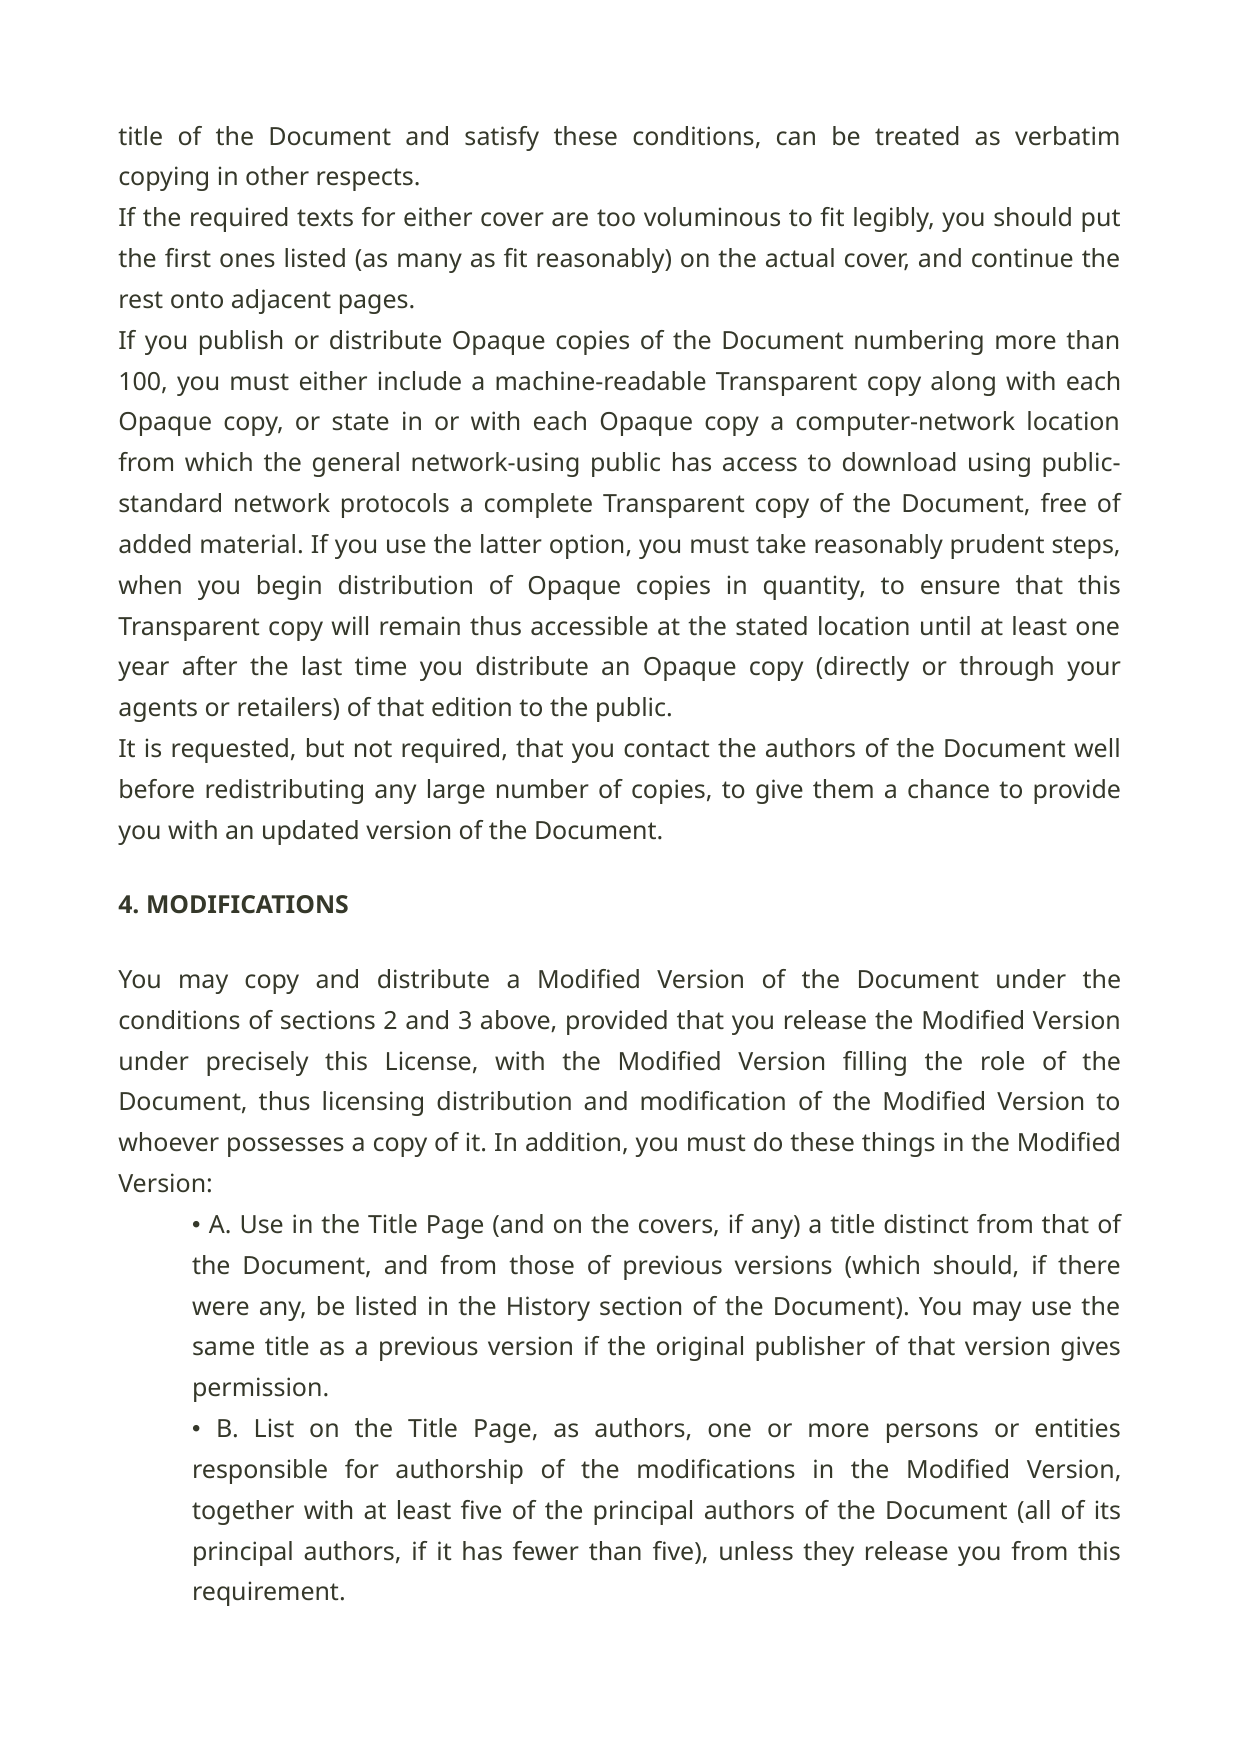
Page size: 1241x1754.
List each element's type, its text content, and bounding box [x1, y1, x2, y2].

list A. Use in the Title Page (and on the covers, if any) a title distinct from that of the Document, and from those of previous versions (which should, if there were any, be listed in the History section of the Document). You may use the same title as a previous version if the original publisher of that version gives permission. [118, 1206, 1122, 1404]
list B. List on the Title Page, as authors, one or more persons or entities responsible for authorship of the modifications in the Modified Version, together with at least five of the principal authors of the Document (all of its principal authors, if it has fewer than five), unless they release you from this requirement. [118, 1411, 1122, 1608]
subtitle 4. MODIFICATIONS [118, 887, 1122, 921]
text title of the Document and satisfy these conditions, can be treated as verbatim copying in other respects. [118, 118, 1122, 193]
text It is requested, but not required, that you contact the authors of the Document well before redistributing any large number of copies, to give them a chance to provide you with an updated version of the Document. [118, 731, 1122, 846]
text You may copy and distribute a Modified Version of the Document under the conditions of sections 2 and 3 above, provided that you release the Modified Version under precisely this License, with the Modified Version filling the role of the Document, thus licensing distribution and modification of the Modified Version to whoever possesses a copy of it. In addition, you must do these things in the Modified Version: [118, 961, 1122, 1200]
text If you publish or distribute Opaque copies of the Document numbering more than 100, you must either include a machine-readable Transparent copy along with each Opaque copy, or state in or with each Opaque copy a computer-network location from which the general network-using public has access to download using public-standard network protocols a complete Transparent copy of the Document, free of added material. If you use the latter option, you must take reasonably prudent steps, when you begin distribution of Opaque copies in quantity, to ensure that this Transparent copy will remain thus accessible at the stated location until at least one year after the last time you distribute an Opaque copy (directly or through your agents or retailers) of that edition to the public. [118, 322, 1122, 724]
text If the required texts for either cover are too voluminous to fit legibly, you should put the first ones listed (as many as fit reasonably) on the actual cover, and continue the rest onto adjacent pages. [118, 200, 1122, 316]
